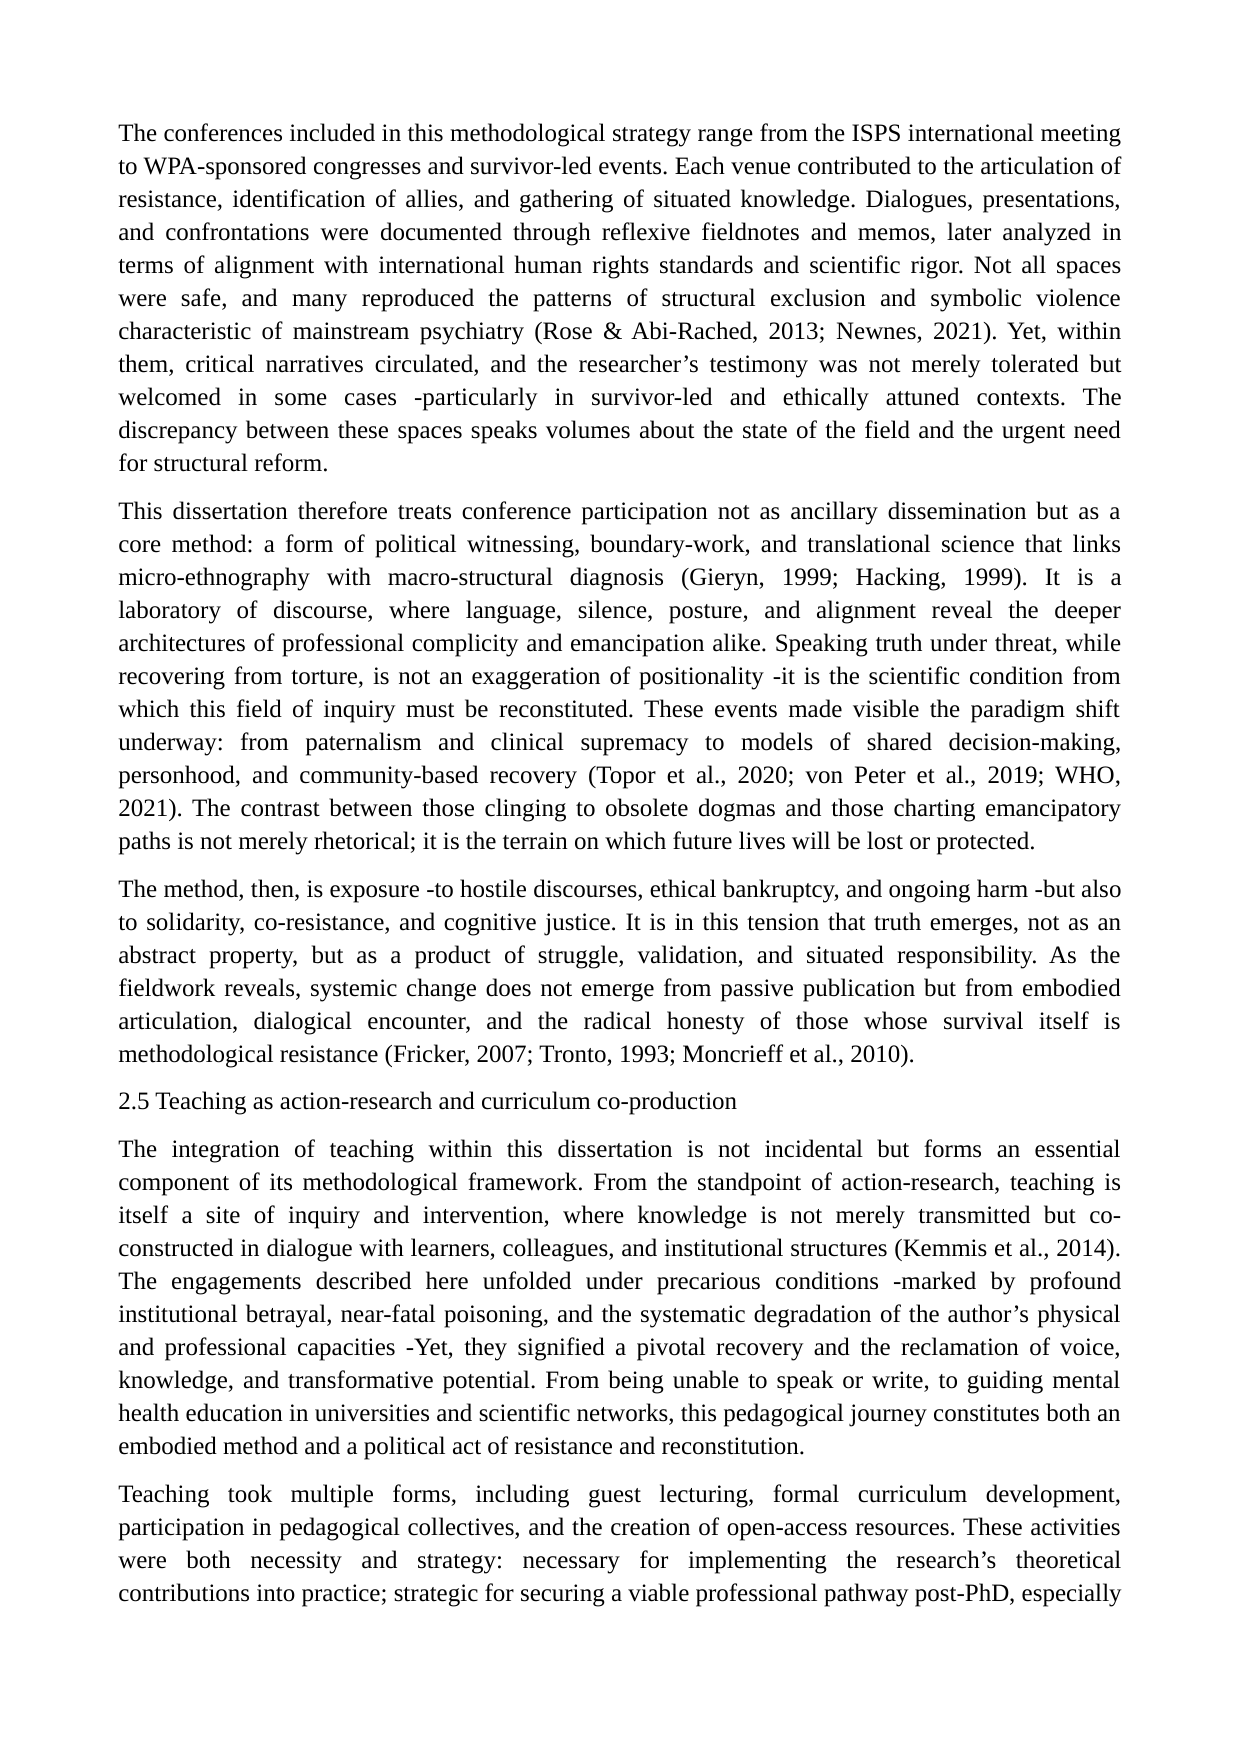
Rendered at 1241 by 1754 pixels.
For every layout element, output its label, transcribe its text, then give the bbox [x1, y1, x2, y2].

text The conferences included in this methodological strategy range from the ISPS international meeting to WPA-sponsored congresses and survivor-led events. Each venue contributed to the articulation of resistance, identification of allies, and gathering of situated knowledge. Dialogues, presentations, and confrontations were documented through reflexive fieldnotes and memos, later analyzed in terms of alignment with international human rights standards and scientific rigor. Not all spaces were safe, and many reproduced the patterns of structural exclusion and symbolic violence characteristic of mainstream psychiatry (Rose & Abi-Rached, 2013; Newnes, 2021). Yet, within them, critical narratives circulated, and the researcher’s testimony was not merely tolerated but welcomed in some cases -particularly in survivor-led and ethically attuned contexts. The discrepancy between these spaces speaks volumes about the state of the field and the urgent need for structural reform. [118, 118, 1122, 477]
text Teaching took multiple forms, including guest lecturing, formal curriculum development, participation in pedagogical collectives, and the creation of open-access resources. These activities were both necessity and strategy: necessary for implementing the research’s theoretical contributions into practice; strategic for securing a viable professional pathway post-PhD, especially [118, 1479, 1122, 1607]
text This dissertation therefore treats conference participation not as ancillary dissemination but as a core method: a form of political witnessing, boundary-work, and translational science that links micro-ethnography with macro-structural diagnosis (Gieryn, 1999; Hacking, 1999). It is a laboratory of discourse, where language, silence, posture, and alignment reveal the deeper architectures of professional complicity and emancipation alike. Speaking truth under threat, while recovering from torture, is not an exaggeration of positionality -it is the scientific condition from which this field of inquiry must be reconstituted. These events made visible the paradigm shift underway: from paternalism and clinical supremacy to models of shared decision-making, personhood, and community-based recovery (Topor et al., 2020; von Peter et al., 2019; WHO, 2021). The contrast between those clinging to obsolete dogmas and those charting emancipatory paths is not merely rhetorical; it is the terrain on which future lives will be lost or protected. [118, 496, 1122, 855]
text The integration of teaching within this dissertation is not incidental but forms an essential component of its methodological framework. From the standpoint of action-research, teaching is itself a site of inquiry and intervention, where knowledge is not merely transmitted but co-constructed in dialogue with learners, colleagues, and institutional structures (Kemmis et al., 2014). The engagements described here unfolded under precarious conditions -marked by profound institutional betrayal, near-fatal poisoning, and the systematic degradation of the author’s physical and professional capacities -Yet, they signified a pivotal recovery and the reclamation of voice, knowledge, and transformative potential. From being unable to speak or write, to guiding mental health education in universities and scientific networks, this pedagogical journey constitutes both an embodied method and a political act of resistance and reconstitution. [118, 1134, 1122, 1460]
text 2.5 Teaching as action-research and curriculum co-production [118, 1086, 1122, 1115]
text The method, then, is exposure -to hostile discourses, ethical bankruptcy, and ongoing harm -but also to solidarity, co-resistance, and cognitive justice. It is in this tension that truth emerges, not as an abstract property, but as a product of struggle, validation, and situated responsibility. As the fieldwork reveals, systemic change does not emerge from passive publication but from embodied articulation, dialogical encounter, and the radical honesty of those whose survival itself is methodological resistance (Fricker, 2007; Tronto, 1993; Moncrieff et al., 2010). [118, 874, 1122, 1068]
